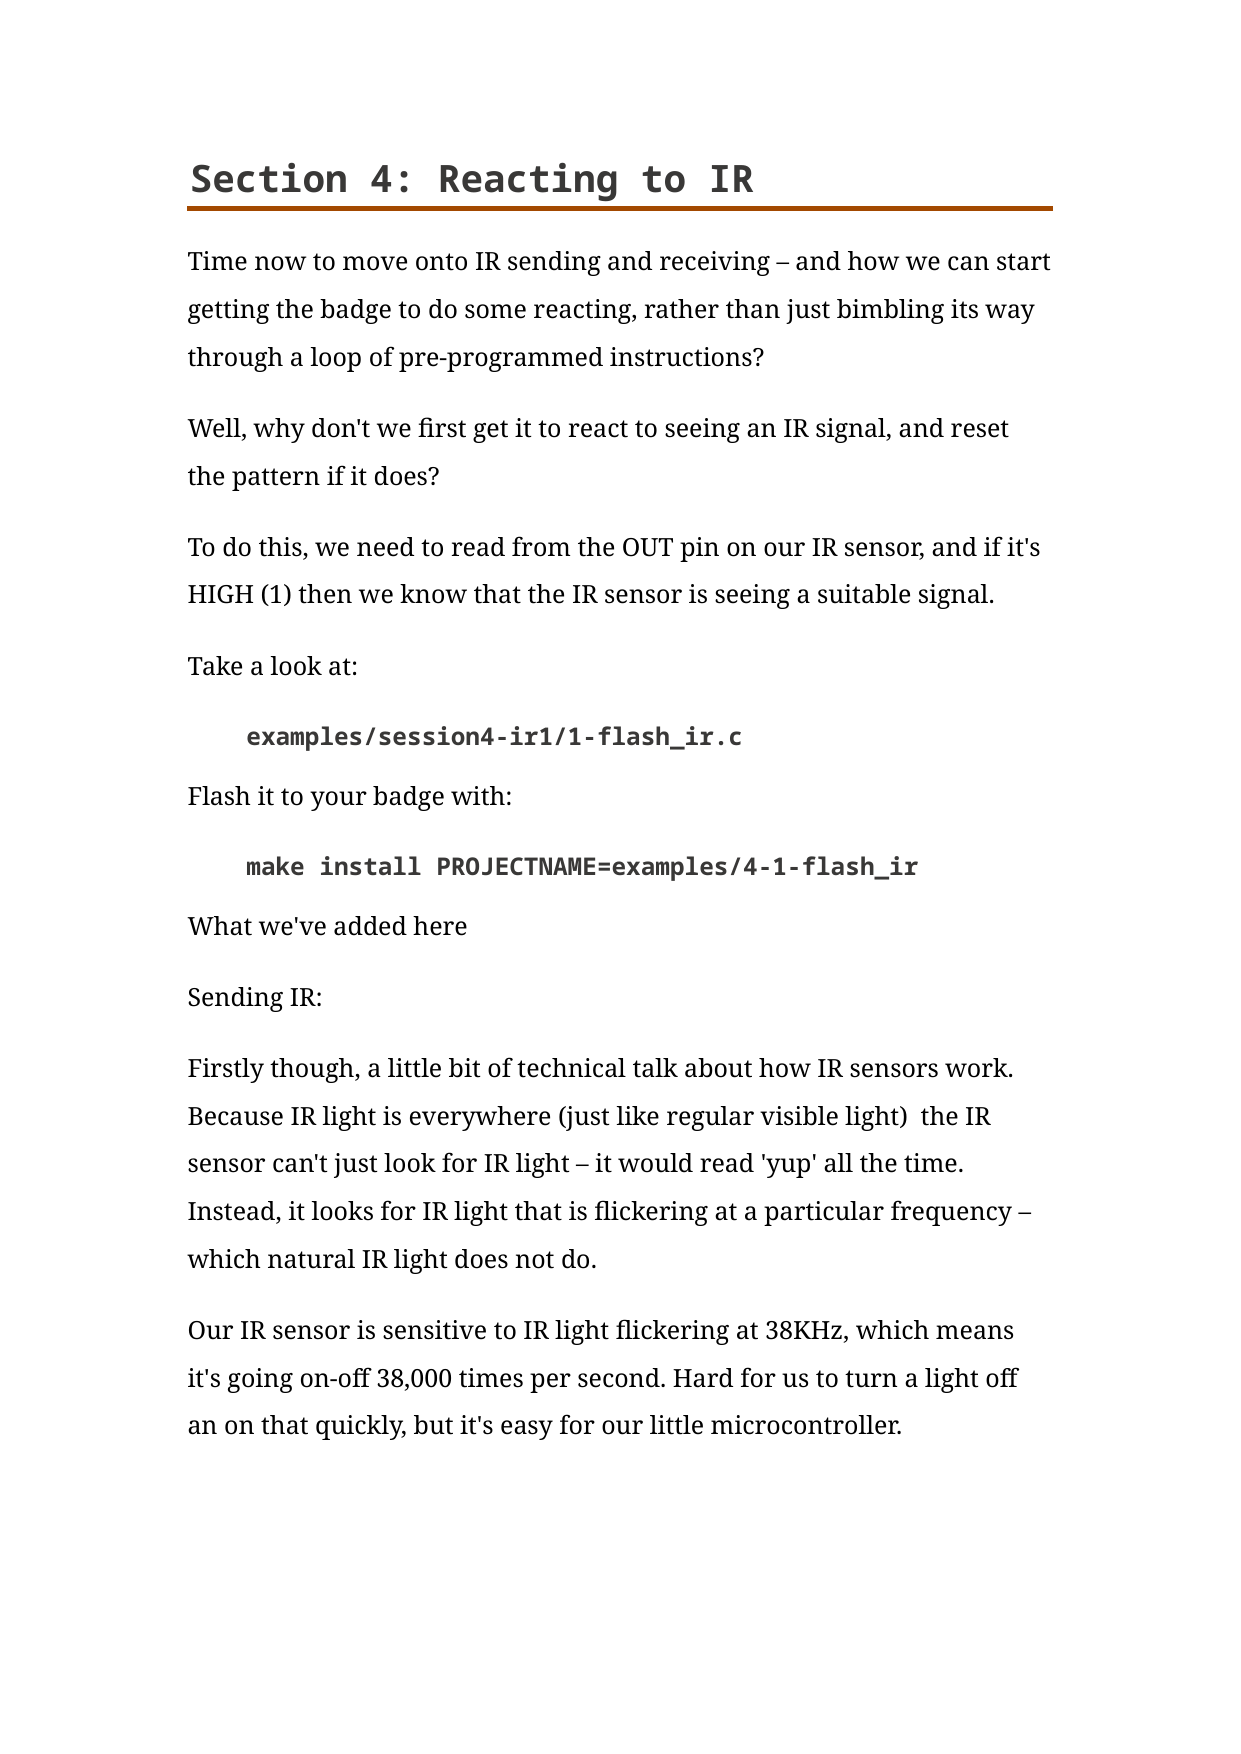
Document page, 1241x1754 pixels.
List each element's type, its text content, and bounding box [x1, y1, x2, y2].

text What we've added here [187, 908, 1053, 942]
text Sending IR: [187, 980, 1053, 1014]
text examples/session4-ir1/1-flash_ir.c [246, 719, 1053, 753]
text make install PROJECTNAME=examples/4-1-flash_ir [246, 849, 1053, 883]
text Well, why don't we first get it to react to seeing an IR signal, and reset the pattern if it does? [187, 411, 1053, 492]
text Time now to move onto IR sending and receiving – and how we can start getting the badge to do some reacting, rather than just bimbling its way through a loop of pre-programmed instructions? [187, 244, 1053, 373]
text To do this, we need to read from the OUT pin on our IR sensor, and if it's HIGH (1) then we know that the IR sensor is seeing a suitable signal. [187, 529, 1053, 611]
text Flash it to your badge with: [187, 778, 1053, 812]
text Take a look at: [187, 648, 1053, 682]
subtitle Section 4: Reacting to IR [187, 150, 1053, 206]
text Our IR sensor is sensitive to IR light flickering at 38KHz, which means it's going on-off 38,000 times per second. Hard for us to turn a light off an on that quickly, but it's easy for our little microcontroller. [187, 1313, 1053, 1442]
text Firstly though, a little bit of technical talk about how IR sensors work. Because IR light is everywhere (just like regular visible light) the IR sensor can't just look for IR light – it would read 'yup' all the time. Instead, it looks for IR light that is flickering at a particular frequency – which natural IR light does not do. [187, 1051, 1053, 1275]
